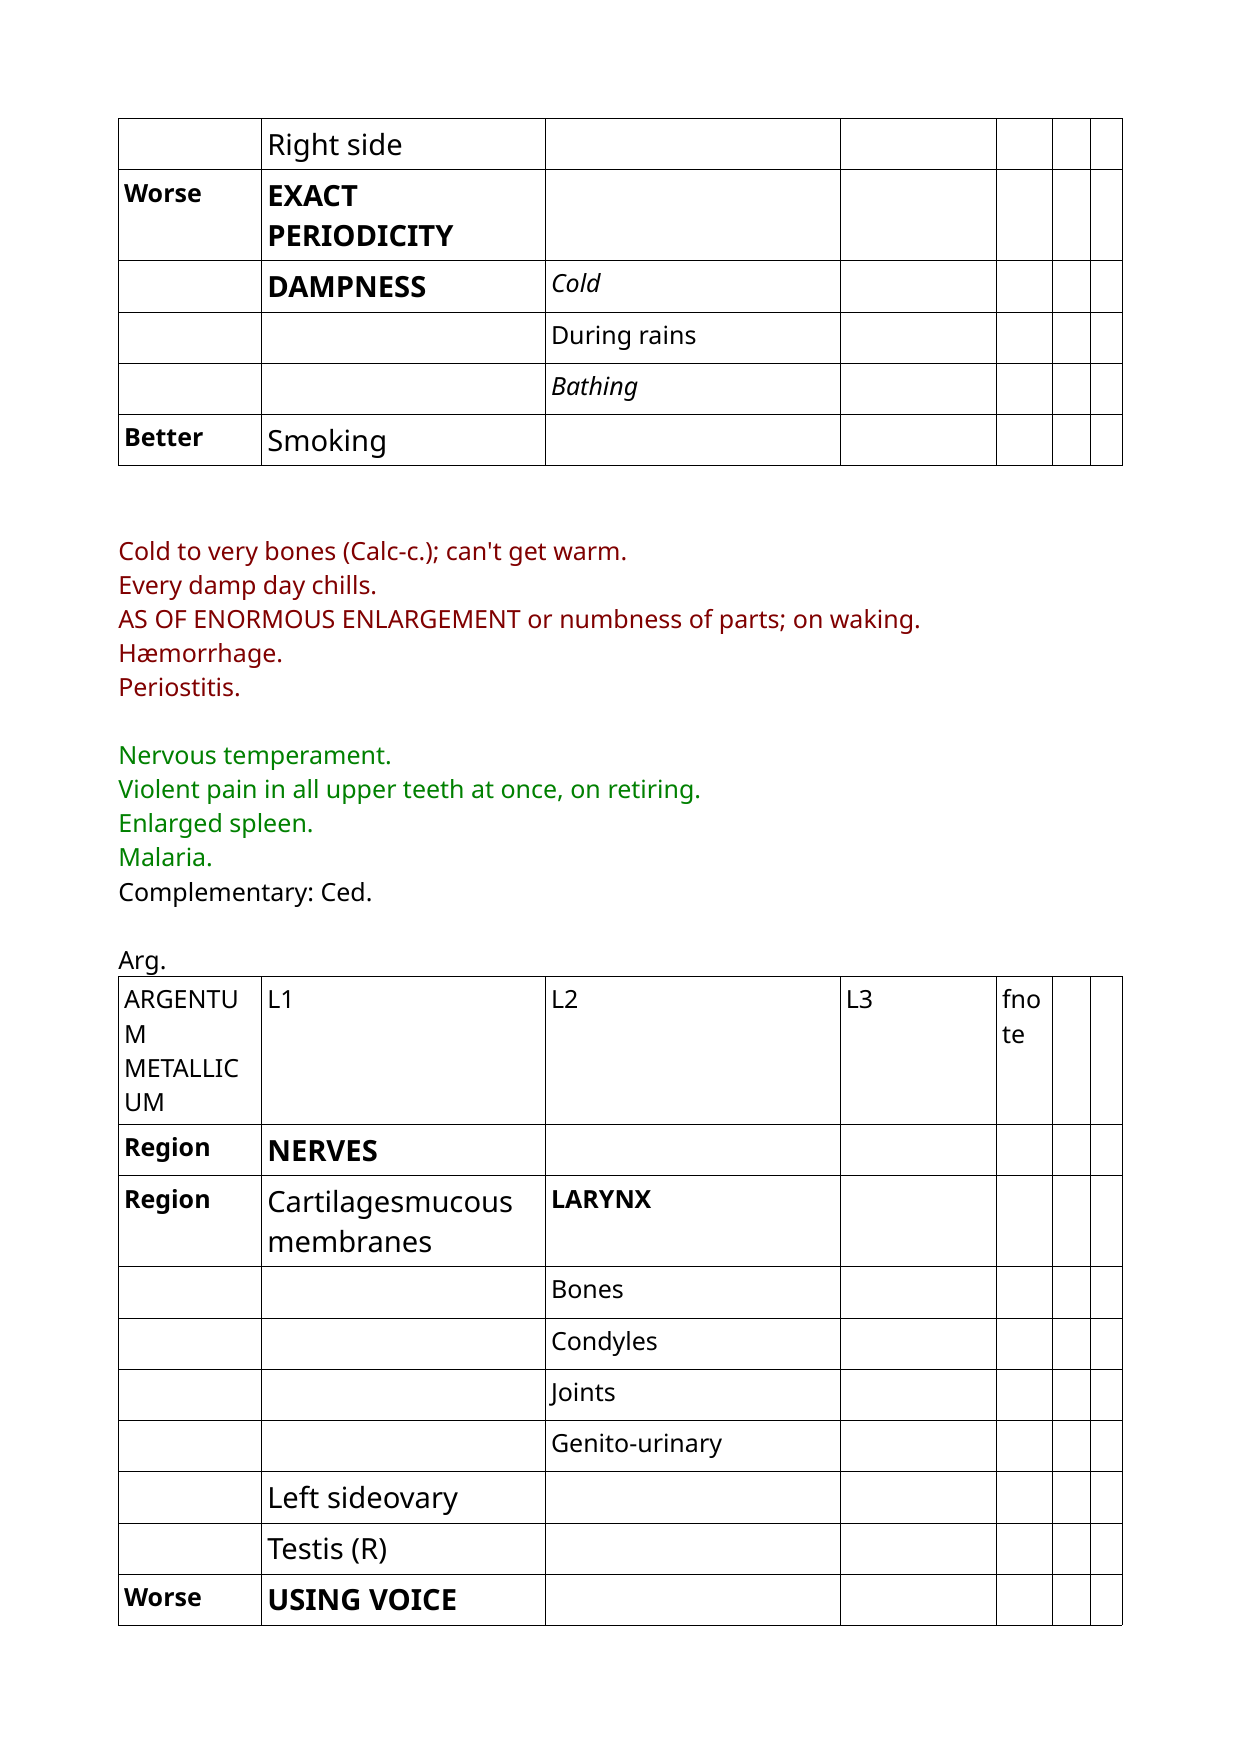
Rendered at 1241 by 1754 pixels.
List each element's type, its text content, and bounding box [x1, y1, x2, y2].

table_cell [1053, 1176, 1090, 1266]
table_cell [262, 1267, 545, 1318]
text Malaria. [118, 840, 1122, 874]
table_cell Region [119, 1125, 261, 1175]
table_cell [262, 1421, 545, 1471]
text Enlarged spleen. [118, 806, 1122, 840]
table_cell [841, 1472, 996, 1523]
table_cell Right side [262, 119, 545, 169]
table_cell [119, 261, 261, 312]
table_cell [1091, 119, 1122, 169]
table_header [1091, 977, 1122, 1124]
table_cell EXACT PERIODICITY [262, 170, 545, 260]
table_cell [1091, 1176, 1122, 1266]
table_cell [1091, 1370, 1122, 1420]
table_cell [1091, 261, 1122, 312]
table_cell [1091, 170, 1122, 260]
table_cell [1091, 364, 1122, 414]
table_cell [841, 364, 996, 414]
table_cell [997, 1125, 1052, 1175]
table_cell Bathing [546, 364, 840, 414]
table_cell [997, 415, 1052, 465]
table_cell [841, 1267, 996, 1318]
table_cell [546, 1524, 840, 1574]
table_cell [262, 1319, 545, 1369]
table_cell Testis (R) [262, 1524, 545, 1574]
table_cell [841, 1370, 996, 1420]
table_cell Left sideovary [262, 1472, 545, 1523]
table_cell [546, 415, 840, 465]
table_cell [841, 1125, 996, 1175]
table_cell [1053, 415, 1090, 465]
table_cell [997, 1575, 1052, 1625]
table_cell [841, 261, 996, 312]
table_header [1053, 977, 1090, 1124]
table_cell [997, 1267, 1052, 1318]
table_cell Region [119, 1176, 261, 1266]
table_cell [1091, 1524, 1122, 1574]
table_cell [841, 1575, 996, 1625]
table_cell [119, 313, 261, 363]
table_cell [262, 364, 545, 414]
table_cell [119, 1319, 261, 1369]
table_cell Smoking [262, 415, 545, 465]
table_cell Cold [546, 261, 840, 312]
table_cell [1091, 313, 1122, 363]
table_cell [1091, 1267, 1122, 1318]
table_cell [1053, 1575, 1090, 1625]
table_cell [841, 1524, 996, 1574]
text Arg. [118, 942, 1122, 976]
table_cell [1053, 119, 1090, 169]
text Every damp day chills. [118, 568, 1122, 602]
table_cell [1091, 1125, 1122, 1175]
table_cell Bones [546, 1267, 840, 1318]
table_cell [119, 1524, 261, 1574]
table_cell [119, 1267, 261, 1318]
table_cell [997, 1472, 1052, 1523]
table_header L1 [262, 977, 545, 1124]
table_cell [262, 313, 545, 363]
table_cell Worse [119, 1575, 261, 1625]
table_cell [546, 1125, 840, 1175]
table_cell LARYNX [546, 1176, 840, 1266]
table_cell [997, 119, 1052, 169]
table_header L3 [841, 977, 996, 1124]
table_cell [997, 1319, 1052, 1369]
table_cell [546, 1575, 840, 1625]
table_cell [119, 119, 261, 169]
table_cell [1053, 1267, 1090, 1318]
table_cell Worse [119, 170, 261, 260]
table_cell During rains [546, 313, 840, 363]
table_cell [1053, 1472, 1090, 1523]
text Nervous temperament. [118, 738, 1122, 772]
table_cell [119, 1421, 261, 1471]
table_cell [1091, 415, 1122, 465]
table_cell [1053, 170, 1090, 260]
table_cell Condyles [546, 1319, 840, 1369]
text Violent pain in all upper teeth at once, on retiring. [118, 772, 1122, 806]
table_cell [1053, 261, 1090, 312]
table_cell [546, 170, 840, 260]
table_cell [997, 1176, 1052, 1266]
table_cell [1053, 1421, 1090, 1471]
table_cell [841, 170, 996, 260]
table_cell [997, 1524, 1052, 1574]
table_cell [119, 364, 261, 414]
table_cell [997, 1421, 1052, 1471]
table_cell [997, 1370, 1052, 1420]
table_cell [1091, 1472, 1122, 1523]
text Hæmorrhage. [118, 636, 1122, 670]
table_cell Joints [546, 1370, 840, 1420]
table_header L2 [546, 977, 840, 1124]
table_cell NERVES [262, 1125, 545, 1175]
table_cell [997, 170, 1052, 260]
table_cell [997, 313, 1052, 363]
table_cell [1053, 1319, 1090, 1369]
table_cell [119, 1370, 261, 1420]
table_cell [841, 1421, 996, 1471]
table_cell [546, 119, 840, 169]
table_cell [1053, 313, 1090, 363]
table_cell [1053, 1370, 1090, 1420]
table_cell DAMPNESS [262, 261, 545, 312]
table_cell [1053, 364, 1090, 414]
table_cell USING VOICE [262, 1575, 545, 1625]
table_cell [262, 1370, 545, 1420]
text Periostitis. [118, 670, 1122, 704]
text Complementary: Ced. [118, 874, 1122, 908]
table_cell Better [119, 415, 261, 465]
table_cell Genito-urinary [546, 1421, 840, 1471]
table_header ARGENTUM METALLICUM [119, 977, 261, 1124]
table_cell [119, 1472, 261, 1523]
table_cell [1053, 1125, 1090, 1175]
table_cell [841, 1176, 996, 1266]
table_cell [841, 119, 996, 169]
table_cell [841, 313, 996, 363]
table_header fnote [997, 977, 1052, 1124]
table_cell [1091, 1421, 1122, 1471]
table_cell [1091, 1575, 1122, 1625]
table_cell [997, 261, 1052, 312]
text AS OF ENORMOUS ENLARGEMENT or numbness of parts; on waking. [118, 602, 1122, 636]
text Cold to very bones (Calc-c.); can't get warm. [118, 533, 1122, 568]
table_cell [841, 415, 996, 465]
table_cell [1091, 1319, 1122, 1369]
table_cell [841, 1319, 996, 1369]
table_cell [997, 364, 1052, 414]
table_cell [546, 1472, 840, 1523]
table_cell Cartilagesmucous membranes [262, 1176, 545, 1266]
table_cell [1053, 1524, 1090, 1574]
